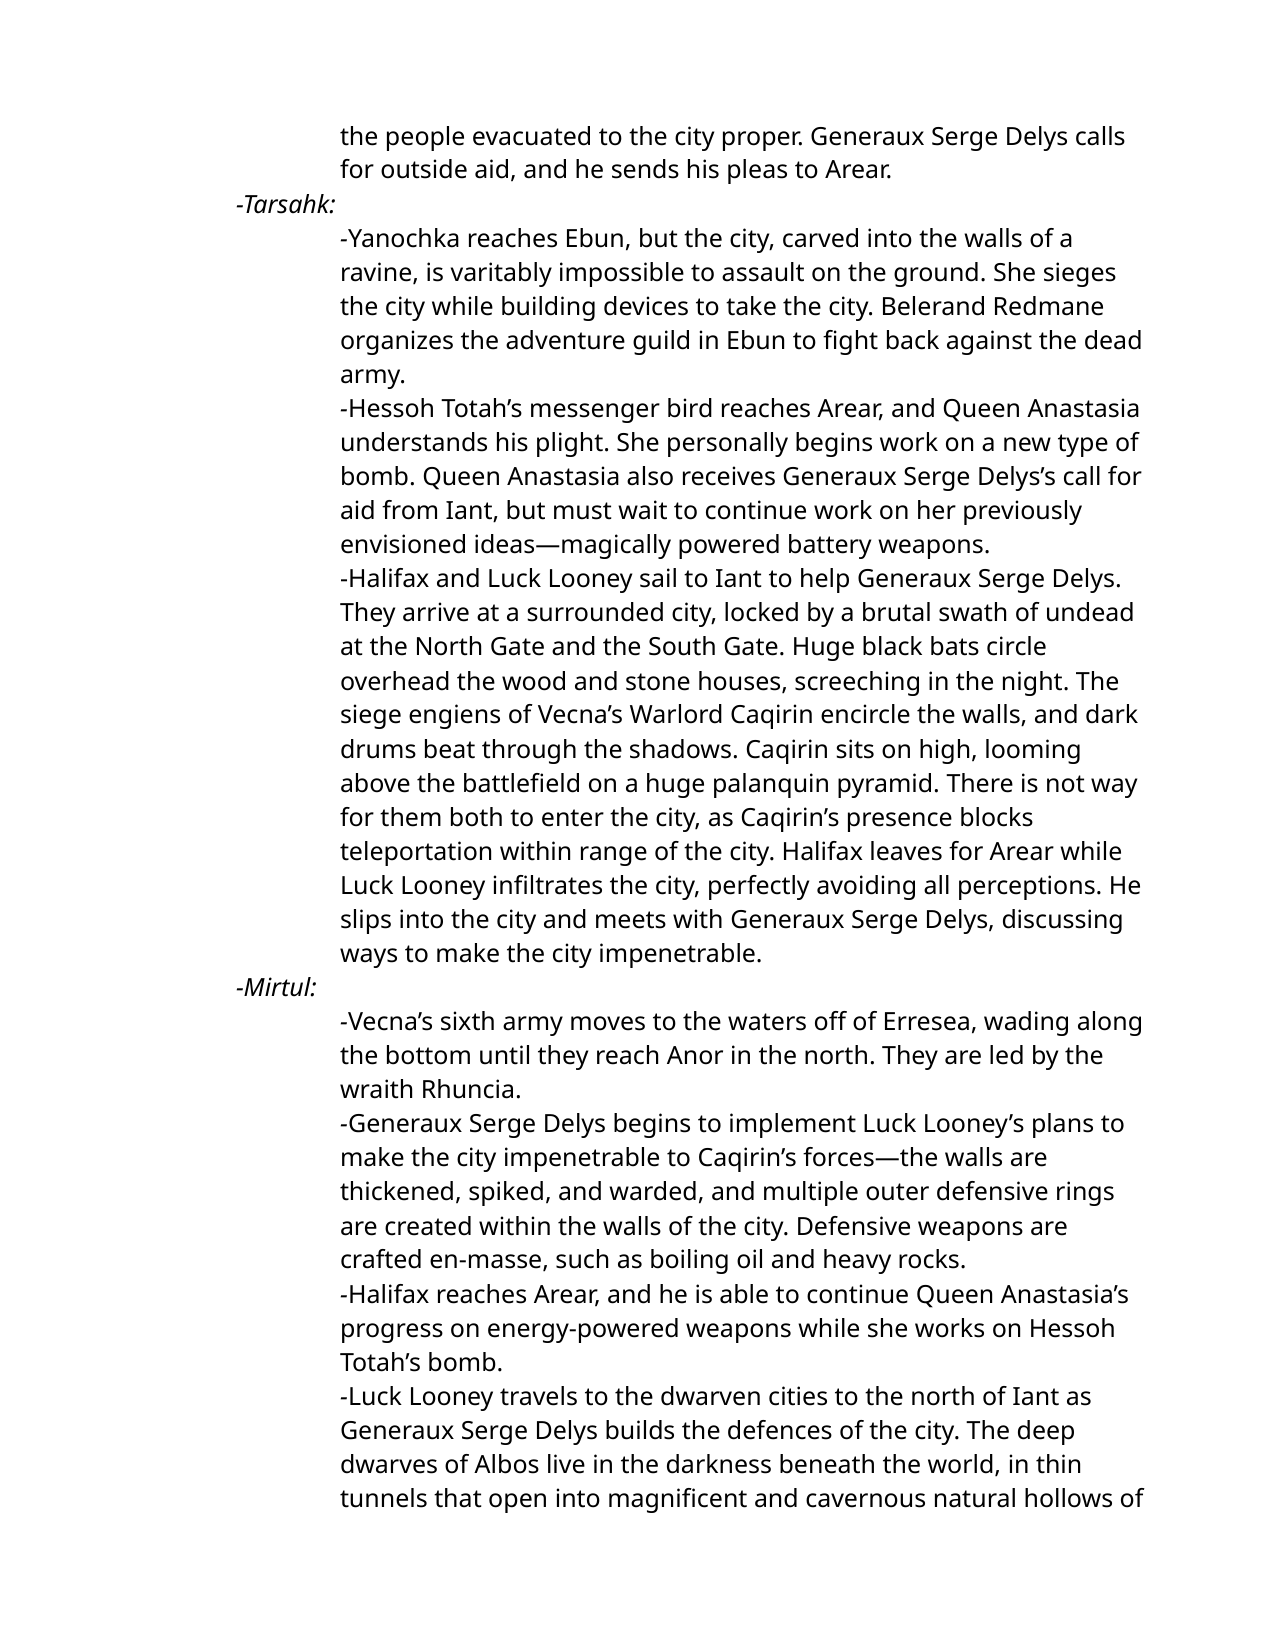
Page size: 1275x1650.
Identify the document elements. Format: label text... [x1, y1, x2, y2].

text -Halifax reaches Arear, and he is able to continue Queen Anastasia’s progress on energy-powered weapons while she works on Hessoh Totah’s bomb. [340, 1276, 1157, 1378]
text -Tarsahk: [192, 186, 1157, 220]
text -Halifax and Luck Looney sail to Iant to help Generaux Serge Delys. They arrive at a surrounded city, locked by a brutal swath of undead at the North Gate and the South Gate. Huge black bats circle overhead the wood and stone houses, screeching in the night. The siege engiens of Vecna’s Warlord Caqirin encircle the walls, and dark drums beat through the shadows. Caqirin sits on high, looming above the battlefield on a huge palanquin pyramid. There is not way for them both to enter the city, as Caqirin’s presence blocks teleportation within range of the city. Halifax leaves for Arear while Luck Looney infiltrates the city, perfectly avoiding all perceptions. He slips into the city and meets with Generaux Serge Delys, discussing ways to make the city impenetrable. [340, 561, 1157, 970]
text -Luck Looney travels to the dwarven cities to the north of Iant as Generaux Serge Delys builds the defences of the city. The deep dwarves of Albos live in the darkness beneath the world, in thin tunnels that open into magnificent and cavernous natural hollows of [340, 1378, 1157, 1515]
text -Generaux Serge Delys begins to implement Luck Looney’s plans to make the city impenetrable to Caqirin’s forces—the walls are thickened, spiked, and warded, and multiple outer defensive rings are created within the walls of the city. Defensive weapons are crafted en-masse, such as boiling oil and heavy rocks. [340, 1106, 1157, 1276]
text the people evacuated to the city proper. Generaux Serge Delys calls for outside aid, and he sends his pleas to Arear. [340, 118, 1157, 186]
text -Mirtul: [192, 970, 1157, 1004]
text -Hessoh Totah’s messenger bird reaches Arear, and Queen Anastasia understands his plight. She personally begins work on a new type of bomb. Queen Anastasia also receives Generaux Serge Delys’s call for aid from Iant, but must wait to continue work on her previously envisioned ideas—magically powered battery weapons. [340, 391, 1157, 561]
text -Yanochka reaches Ebun, but the city, carved into the walls of a ravine, is varitably impossible to assault on the ground. She sieges the city while building devices to take the city. Belerand Redmane organizes the adventure guild in Ebun to fight back against the dead army. [340, 220, 1157, 391]
text -Vecna’s sixth army moves to the waters off of Erresea, wading along the bottom until they reach Anor in the north. They are led by the wraith Rhuncia. [340, 1004, 1157, 1106]
